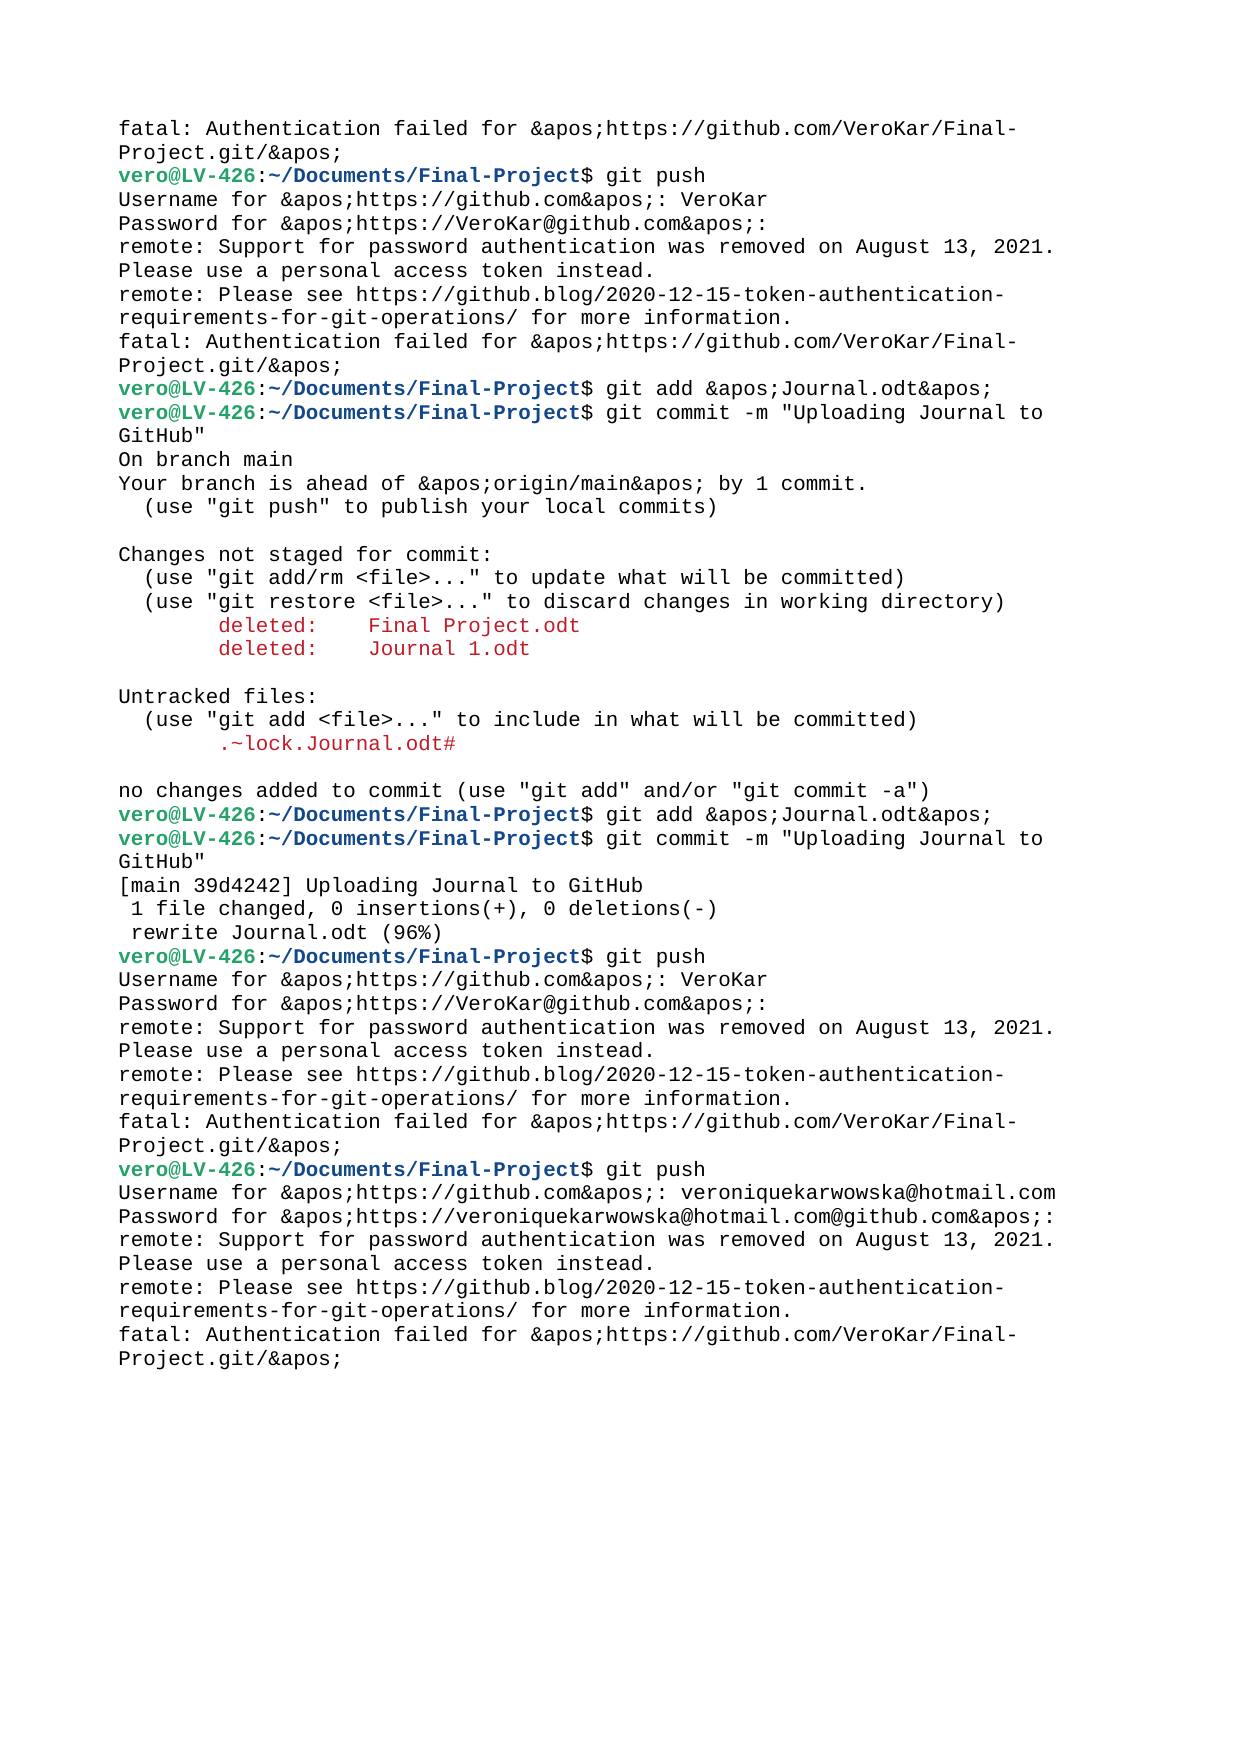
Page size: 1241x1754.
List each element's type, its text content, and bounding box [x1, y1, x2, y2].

text Changes not staged for commit: [118, 544, 1122, 567]
text vero@LV-426:~/Documents/Final-Project$ git push [118, 1158, 1122, 1182]
text fatal: Authentication failed for &apos;https://github.com/VeroKar/Final-Project.git/&apos; [118, 118, 1122, 165]
text vero@LV-426:~/Documents/Final-Project$ git add &apos;Journal.odt&apos; [118, 804, 1122, 827]
text remote: Please see https://github.blog/2020-12-15-token-authentication-requirements-for-git-operations/ for more information. [118, 284, 1122, 331]
text remote: Please see https://github.blog/2020-12-15-token-authentication-requirements-for-git-operations/ for more information. [118, 1277, 1122, 1324]
text On branch main [118, 449, 1122, 473]
text Password for &apos;https://VeroKar@github.com&apos;: [118, 213, 1122, 236]
text remote: Please see https://github.blog/2020-12-15-token-authentication-requirements-for-git-operations/ for more information. [118, 1064, 1122, 1111]
text vero@LV-426:~/Documents/Final-Project$ git commit -m "Uploading Journal to GitHub" [118, 827, 1122, 875]
text (use "git add <file>..." to include in what will be committed) [118, 709, 1122, 733]
text vero@LV-426:~/Documents/Final-Project$ git add &apos;Journal.odt&apos; [118, 378, 1122, 402]
text Password for &apos;https://veroniquekarwowska@hotmail.com@github.com&apos;: [118, 1206, 1122, 1229]
text (use "git add/rm <file>..." to update what will be committed) [118, 567, 1122, 591]
text remote: Support for password authentication was removed on August 13, 2021. Please use a personal access token instead. [118, 236, 1122, 284]
text .~lock.Journal.odt# [118, 733, 1122, 757]
text no changes added to commit (use "git add" and/or "git commit -a") [118, 780, 1122, 804]
text deleted: Final Project.odt [118, 615, 1122, 638]
text [main 39d4242] Uploading Journal to GitHub [118, 875, 1122, 898]
text deleted: Journal 1.odt [118, 638, 1122, 662]
text Password for &apos;https://VeroKar@github.com&apos;: [118, 993, 1122, 1017]
text rewrite Journal.odt (96%) [118, 922, 1122, 946]
text remote: Support for password authentication was removed on August 13, 2021. Please use a personal access token instead. [118, 1017, 1122, 1064]
text vero@LV-426:~/Documents/Final-Project$ git commit -m "Uploading Journal to GitHub" [118, 402, 1122, 449]
text (use "git restore <file>..." to discard changes in working directory) [118, 591, 1122, 615]
text Untracked files: [118, 686, 1122, 709]
text Username for &apos;https://github.com&apos;: veroniquekarwowska@hotmail.com [118, 1182, 1122, 1206]
text fatal: Authentication failed for &apos;https://github.com/VeroKar/Final-Project.git/&apos; [118, 331, 1122, 378]
text Username for &apos;https://github.com&apos;: VeroKar [118, 969, 1122, 993]
text fatal: Authentication failed for &apos;https://github.com/VeroKar/Final-Project.git/&apos; [118, 1111, 1122, 1158]
text Your branch is ahead of &apos;origin/main&apos; by 1 commit. [118, 473, 1122, 496]
text 1 file changed, 0 insertions(+), 0 deletions(-) [118, 898, 1122, 922]
text vero@LV-426:~/Documents/Final-Project$ git push [118, 946, 1122, 969]
text remote: Support for password authentication was removed on August 13, 2021. Please use a personal access token instead. [118, 1229, 1122, 1277]
text vero@LV-426:~/Documents/Final-Project$ git push [118, 165, 1122, 189]
text fatal: Authentication failed for &apos;https://github.com/VeroKar/Final-Project.git/&apos; [118, 1324, 1122, 1371]
text (use "git push" to publish your local commits) [118, 496, 1122, 520]
text Username for &apos;https://github.com&apos;: VeroKar [118, 189, 1122, 213]
